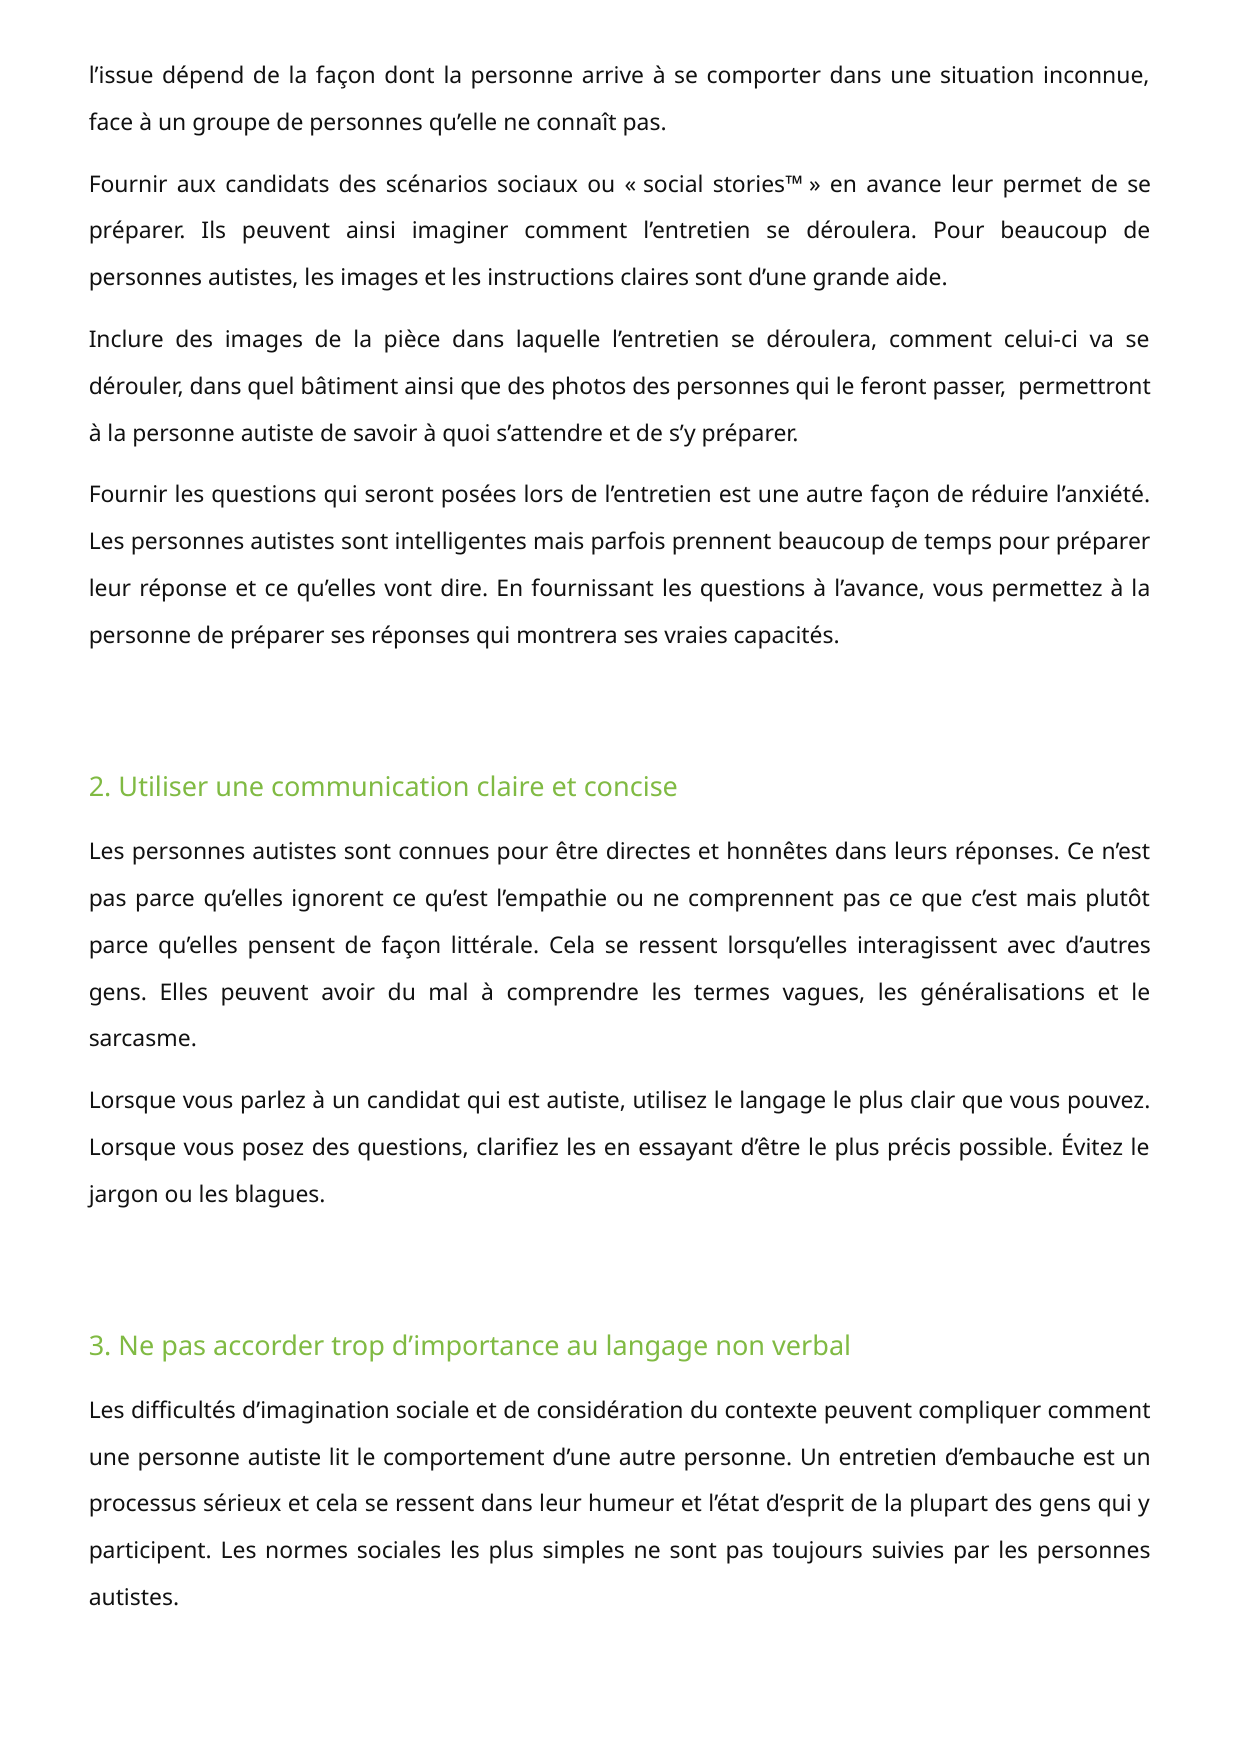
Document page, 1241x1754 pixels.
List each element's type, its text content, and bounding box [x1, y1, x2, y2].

text Fournir aux candidats des scénarios sociaux ou « social stories™ » en avance leur permet de se préparer. Ils peuvent ainsi imaginer comment l’entretien se déroulera. Pour beaucoup de personnes autistes, les images et les instructions claires sont d’une grande aide. [88, 168, 1152, 293]
text Fournir les questions qui seront posées lors de l’entretien est une autre façon de réduire l’anxiété. Les personnes autistes sont intelligentes mais parfois prennent beaucoup de temps pour préparer leur réponse et ce qu’elles vont dire. En fournissant les questions à l’avance, vous permettez à la personne de préparer ses réponses qui montrera ses vraies capacités. [88, 478, 1152, 650]
text Lorsque vous parlez à un candidat qui est autiste, utilisez le langage le plus clair que vous pouvez. Lorsque vous posez des questions, clarifiez les en essayant d’être le plus précis possible. Évitez le jargon ou les blagues. [88, 1084, 1152, 1209]
subtitle 2. Utiliser une communication claire et concise [88, 767, 1152, 804]
subtitle 3. Ne pas accorder trop d’importance au langage non verbal [88, 1326, 1152, 1363]
text Les difficultés d’imagination sociale et de considération du contexte peuvent compliquer comment une personne autiste lit le comportement d’une autre personne. Un entretien d’embauche est un processus sérieux et cela se ressent dans leur humeur et l’état d’esprit de la plupart des gens qui y participent. Les normes sociales les plus simples ne sont pas toujours suivies par les personnes autistes. [88, 1394, 1152, 1612]
text Les personnes autistes sont connues pour être directes et honnêtes dans leurs réponses. Ce n’est pas parce qu’elles ignorent ce qu’est l’empathie ou ne comprennent pas ce que c’est mais plutôt parce qu’elles pensent de façon littérale. Cela se ressent lorsqu’elles interagissent avec d’autres gens. Elles peuvent avoir du mal à comprendre les termes vagues, les généralisations et le sarcasme. [88, 835, 1152, 1054]
text l’issue dépend de la façon dont la personne arrive à se comporter dans une situation inconnue, face à un groupe de personnes qu’elle ne connaît pas. [88, 59, 1152, 137]
text Inclure des images de la pièce dans laquelle l’entretien se déroulera, comment celui-ci va se dérouler, dans quel bâtiment ainsi que des photos des personnes qui le feront passer, permettront à la personne autiste de savoir à quoi s’attendre et de s’y préparer. [88, 323, 1152, 448]
